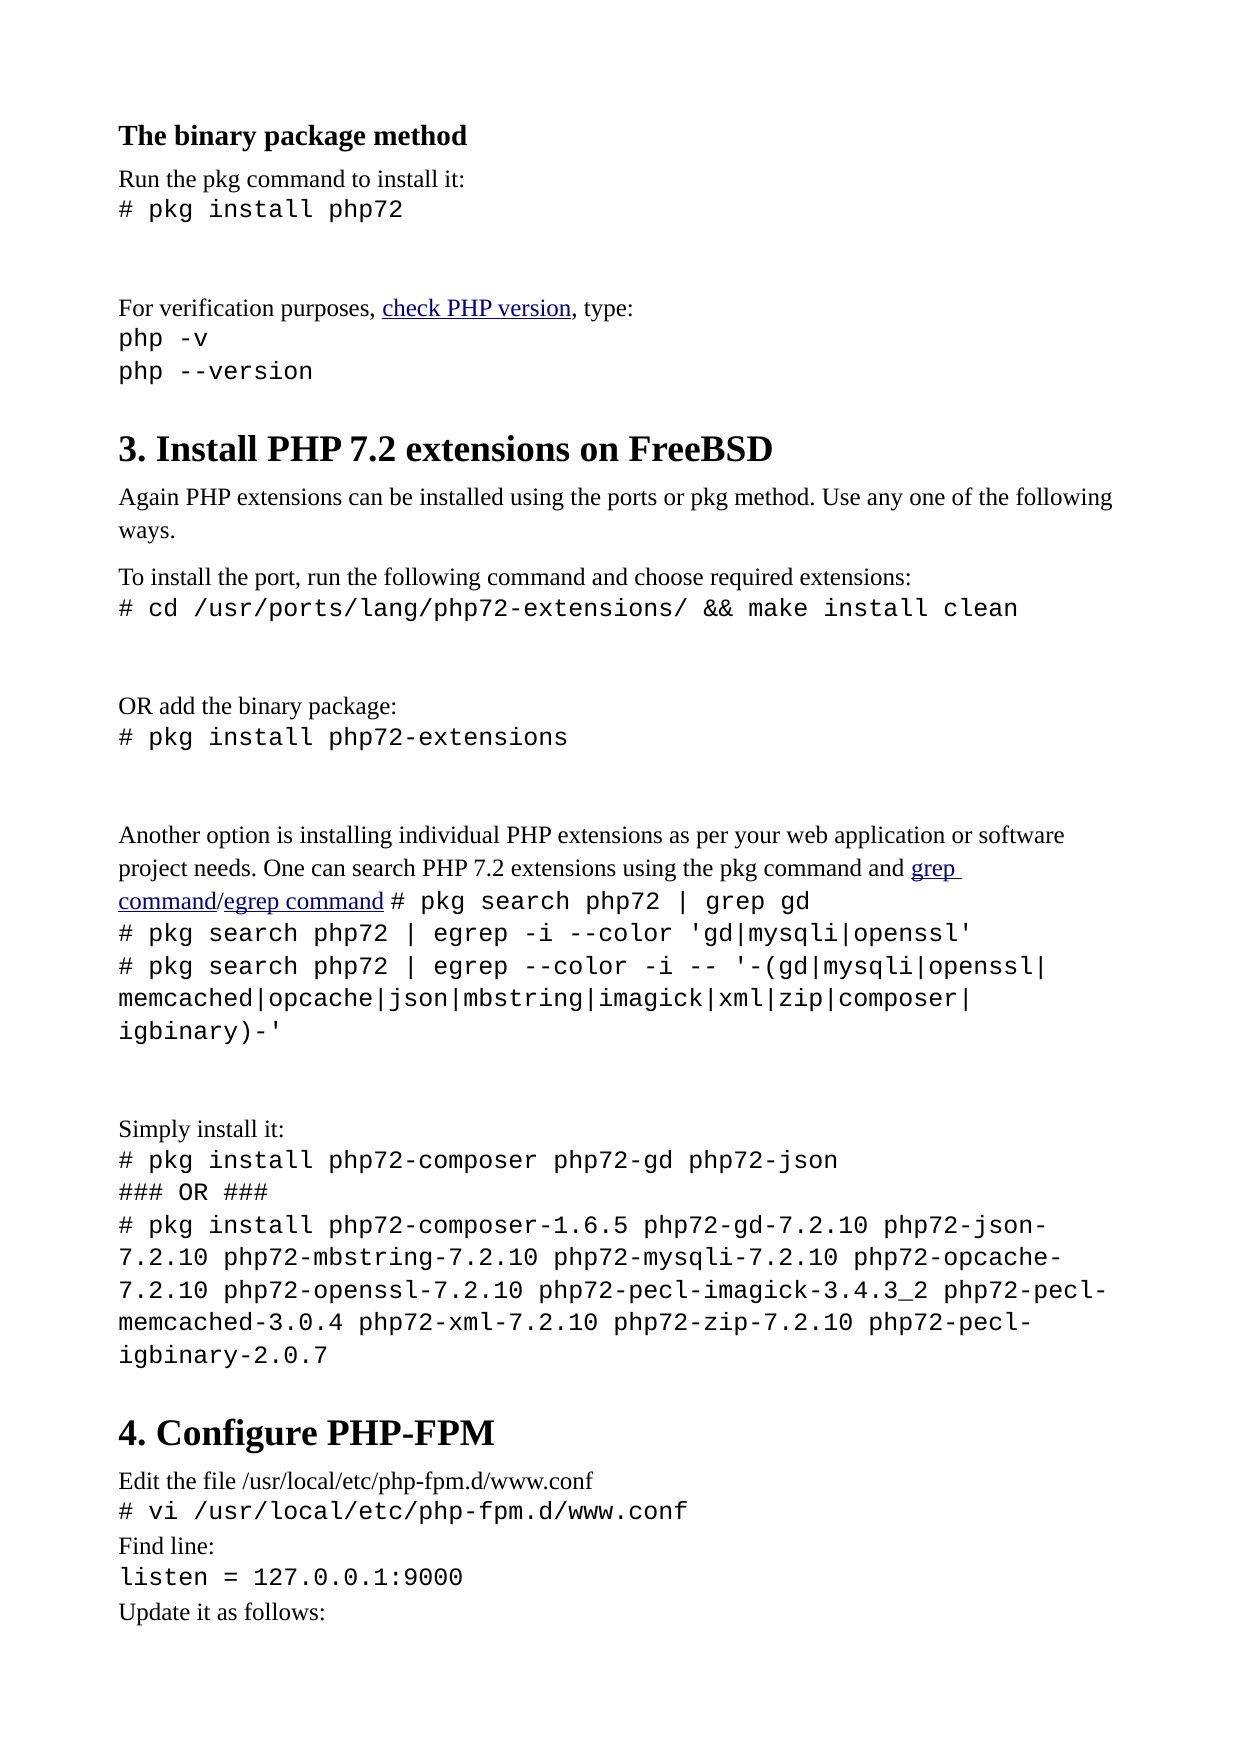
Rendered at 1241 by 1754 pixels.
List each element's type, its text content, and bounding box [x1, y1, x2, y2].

subtitle 4. Configure PHP-FPM [118, 1410, 1122, 1453]
text Edit the file /usr/local/etc/php-fpm.d/www.conf # vi /usr/local/etc/php-fpm.d/www.conf Find line: listen = 127.0.0.1:9000 Update it as follows: [118, 1466, 1122, 1626]
text Again PHP extensions can be installed using the ports or pkg method. Use any one of the following ways. [118, 482, 1122, 544]
text Run the pkg command to install it: # pkg install php72 For verification purposes, check PHP version, type: php -v php --version [118, 164, 1122, 387]
subtitle 3. Install PHP 7.2 extensions on FreeBSD [118, 426, 1122, 469]
subtitle The binary package method [118, 118, 1122, 152]
text To install the port, run the following command and choose required extensions: # cd /usr/ports/lang/php72-extensions/ && make install clean OR add the binary package: # pkg install php72-extensions Another option is installing individual PHP extensions as per your web application or software project needs. One can search PHP 7.2 extensions using the pkg command and grep command/egrep command # pkg search php72 | grep gd # pkg search php72 | egrep -i --color 'gd|mysqli|openssl' # pkg search php72 | egrep --color -i -- '-(gd|mysqli|openssl|memcached|opcache|json|mbstring|imagick|xml|zip|composer|igbinary)-' Simply install it: # pkg install php72-composer php72-gd php72-json ### OR ### # pkg install php72-composer-1.6.5 php72-gd-7.2.10 php72-json-7.2.10 php72-mbstring-7.2.10 php72-mysqli-7.2.10 php72-opcache-7.2.10 php72-openssl-7.2.10 php72-pecl-imagick-3.4.3_2 php72-pecl-memcached-3.0.4 php72-xml-7.2.10 php72-zip-7.2.10 php72-pecl-igbinary-2.0.7 [118, 562, 1122, 1371]
